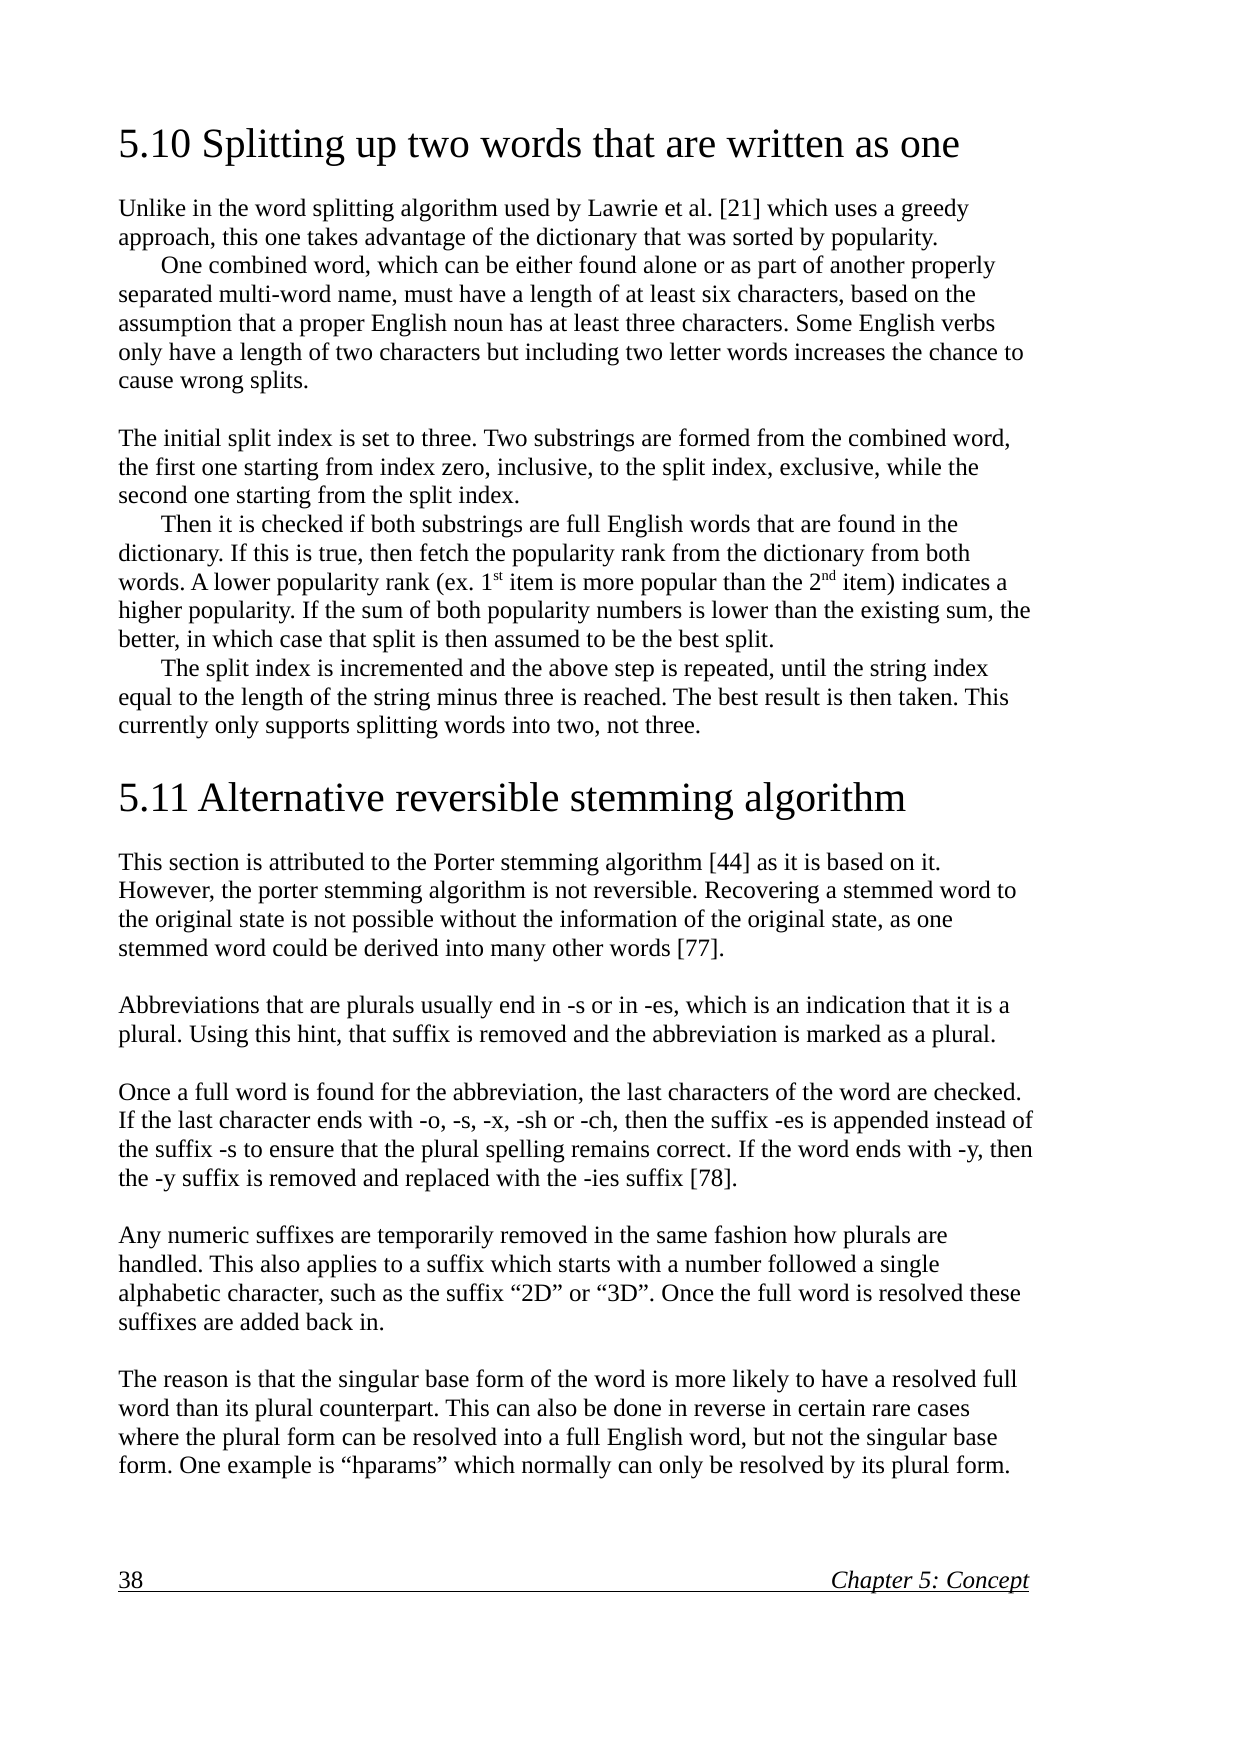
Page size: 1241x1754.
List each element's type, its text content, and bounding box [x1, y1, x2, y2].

text Any numeric suffixes are temporarily removed in the same fashion how plurals are handled. This also applies to a suffix which starts with a number followed a single alphabetic character, such as the suffix “2D” or “3D”. Once the full word is resolved these suffixes are added back in. [118, 1221, 1033, 1336]
text 38 Chapter 5: Concept [118, 1566, 1033, 1594]
subtitle 5.11 Alternative reversible stemming algorithm [118, 772, 1033, 820]
text The split index is incremented and the above step is repeated, until the string index equal to the length of the string minus three is reached. The best result is then taken. This currently only supports splitting words into two, not three. [118, 653, 1033, 739]
text The reason is that the singular base form of the word is more likely to have a resolved full word than its plural counterpart. This can also be done in reverse in certain rare cases where the plural form can be resolved into a full English word, but not the singular base form. One example is “hparams” which normally can only be resolved by its plural form. [118, 1364, 1033, 1479]
text This section is attributed to the Porter stemming algorithm [44] as it is based on it. However, the porter stemming algorithm is not reversible. Recovering a stemmed word to the original state is not possible without the information of the original state, as one stemmed word could be derived into many other words [77]. [118, 847, 1033, 962]
text assumption that a proper English noun has at least three characters. Some English verbs only have a length of two characters but including two letter words increases the chance to cause wrong splits. [118, 308, 1033, 394]
text Abbreviations that are plurals usually end in -s or in -es, which is an indication that it is a plural. Using this hint, that suffix is removed and the abbreviation is marked as a plural. [118, 962, 1033, 1048]
text Once a full word is found for the abbreviation, the last characters of the word are checked. If the last character ends with -o, -s, -x, -sh or -ch, then the suffix -es is appended instead of the suffix -s to ensure that the plural spelling remains correct. If the word ends with -y, then the -y suffix is removed and replaced with the -ies suffix [78]. [118, 1077, 1033, 1192]
text Then it is checked if both substrings are full English words that are found in the dictionary. If this is true, then fetch the popularity rank from the dictionary from both words. A lower popularity rank (ex. 1st item is more popular than the 2nd item) indicates a higher popularity. If the sum of both popularity numbers is lower than the existing sum, the better, in which case that split is then assumed to be the best split. [118, 509, 1033, 653]
text The initial split index is set to three. Two substrings are formed from the combined word, the first one starting from index zero, inclusive, to the split index, exclusive, while the second one starting from the split index. [118, 423, 1033, 509]
text Unlike in the word splitting algorithm used by Lawrie et al. [21] which uses a greedy approach, this one takes advantage of the dictionary that was sorted by popularity. [118, 193, 1033, 250]
text One combined word, which can be either found alone or as part of another properly separated multi-word name, must have a length of at least six characters, based on the [118, 250, 1033, 308]
subtitle 5.10 Splitting up two words that are written as one [118, 118, 1033, 166]
